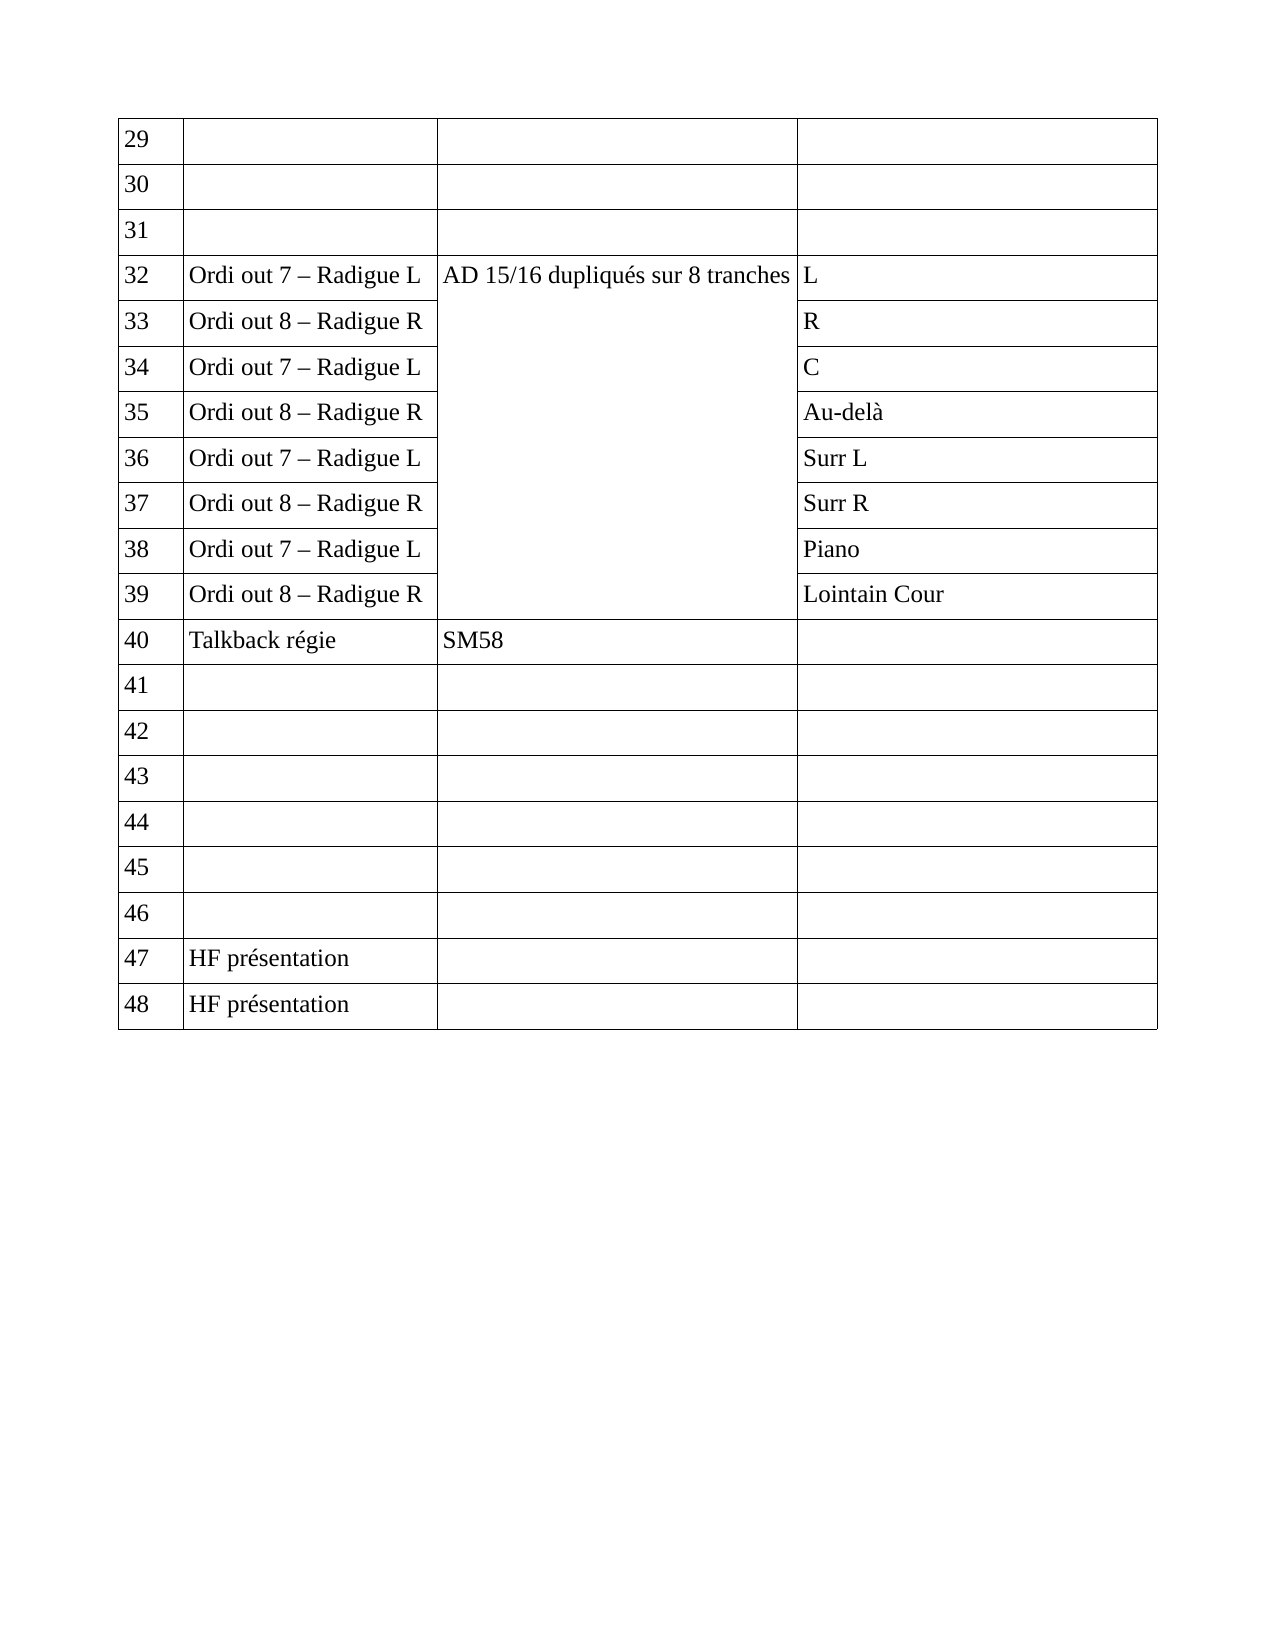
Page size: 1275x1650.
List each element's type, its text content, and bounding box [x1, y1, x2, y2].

table_cell SM58 [438, 620, 797, 664]
table_cell Ordi out 7 – Radigue L [184, 529, 437, 573]
table_cell [798, 119, 1157, 164]
table_cell [798, 210, 1157, 255]
table_cell Au-delà [798, 392, 1157, 437]
table_cell R [798, 301, 1157, 346]
table_cell [184, 165, 437, 209]
table_cell [184, 665, 437, 710]
table_cell 37 [119, 483, 183, 528]
table_cell 47 [119, 939, 183, 983]
table_cell Ordi out 7 – Radigue L [184, 256, 437, 300]
table_cell 40 [119, 620, 183, 664]
table_cell [438, 802, 797, 846]
table_cell Surr L [798, 438, 1157, 482]
table_cell 36 [119, 438, 183, 482]
table_cell [184, 756, 437, 801]
table_cell Ordi out 8 – Radigue R [184, 483, 437, 528]
table_cell 34 [119, 347, 183, 391]
table_cell [184, 893, 437, 937]
table_cell [798, 711, 1157, 755]
table_cell Ordi out 8 – Radigue R [184, 301, 437, 346]
table_cell [798, 756, 1157, 801]
table_cell [438, 847, 797, 892]
table_cell HF présentation [184, 939, 437, 983]
table_cell [184, 847, 437, 892]
table_cell [798, 165, 1157, 209]
table_cell [798, 893, 1157, 937]
table_cell 35 [119, 392, 183, 437]
table_cell C [798, 347, 1157, 391]
table_cell Talkback régie [184, 620, 437, 664]
table_cell Ordi out 8 – Radigue R [184, 392, 437, 437]
table_cell 29 [119, 119, 183, 164]
table_cell 32 [119, 256, 183, 300]
table_cell [438, 939, 797, 983]
table_cell Ordi out 7 – Radigue L [184, 347, 437, 391]
table_cell 46 [119, 893, 183, 937]
table_cell [438, 210, 797, 255]
table_cell 39 [119, 574, 183, 619]
table_cell [184, 802, 437, 846]
table_cell [798, 620, 1157, 664]
table_cell Surr R [798, 483, 1157, 528]
table_cell [184, 119, 437, 164]
table_cell AD 15/16 dupliqués sur 8 tranches [438, 256, 797, 619]
table_cell 31 [119, 210, 183, 255]
table_cell [798, 939, 1157, 983]
table_cell 48 [119, 984, 183, 1028]
table_cell 33 [119, 301, 183, 346]
table_cell [438, 119, 797, 164]
table_cell [798, 665, 1157, 710]
table_cell [438, 665, 797, 710]
table_cell [798, 847, 1157, 892]
table_cell [184, 711, 437, 755]
table_cell 43 [119, 756, 183, 801]
table_cell [438, 165, 797, 209]
table_cell [438, 984, 797, 1028]
table_cell Ordi out 7 – Radigue L [184, 438, 437, 482]
table_cell Piano [798, 529, 1157, 573]
table_cell [438, 893, 797, 937]
table_cell [438, 756, 797, 801]
table_cell L [798, 256, 1157, 300]
table_cell 45 [119, 847, 183, 892]
table_cell HF présentation [184, 984, 437, 1028]
table_cell [438, 711, 797, 755]
table_cell Ordi out 8 – Radigue R [184, 574, 437, 619]
table_cell 38 [119, 529, 183, 573]
table_cell Lointain Cour [798, 574, 1157, 619]
table_cell 42 [119, 711, 183, 755]
table_cell 30 [119, 165, 183, 209]
table_cell [798, 984, 1157, 1028]
table_cell [798, 802, 1157, 846]
table_cell [184, 210, 437, 255]
table_cell 44 [119, 802, 183, 846]
table_cell 41 [119, 665, 183, 710]
